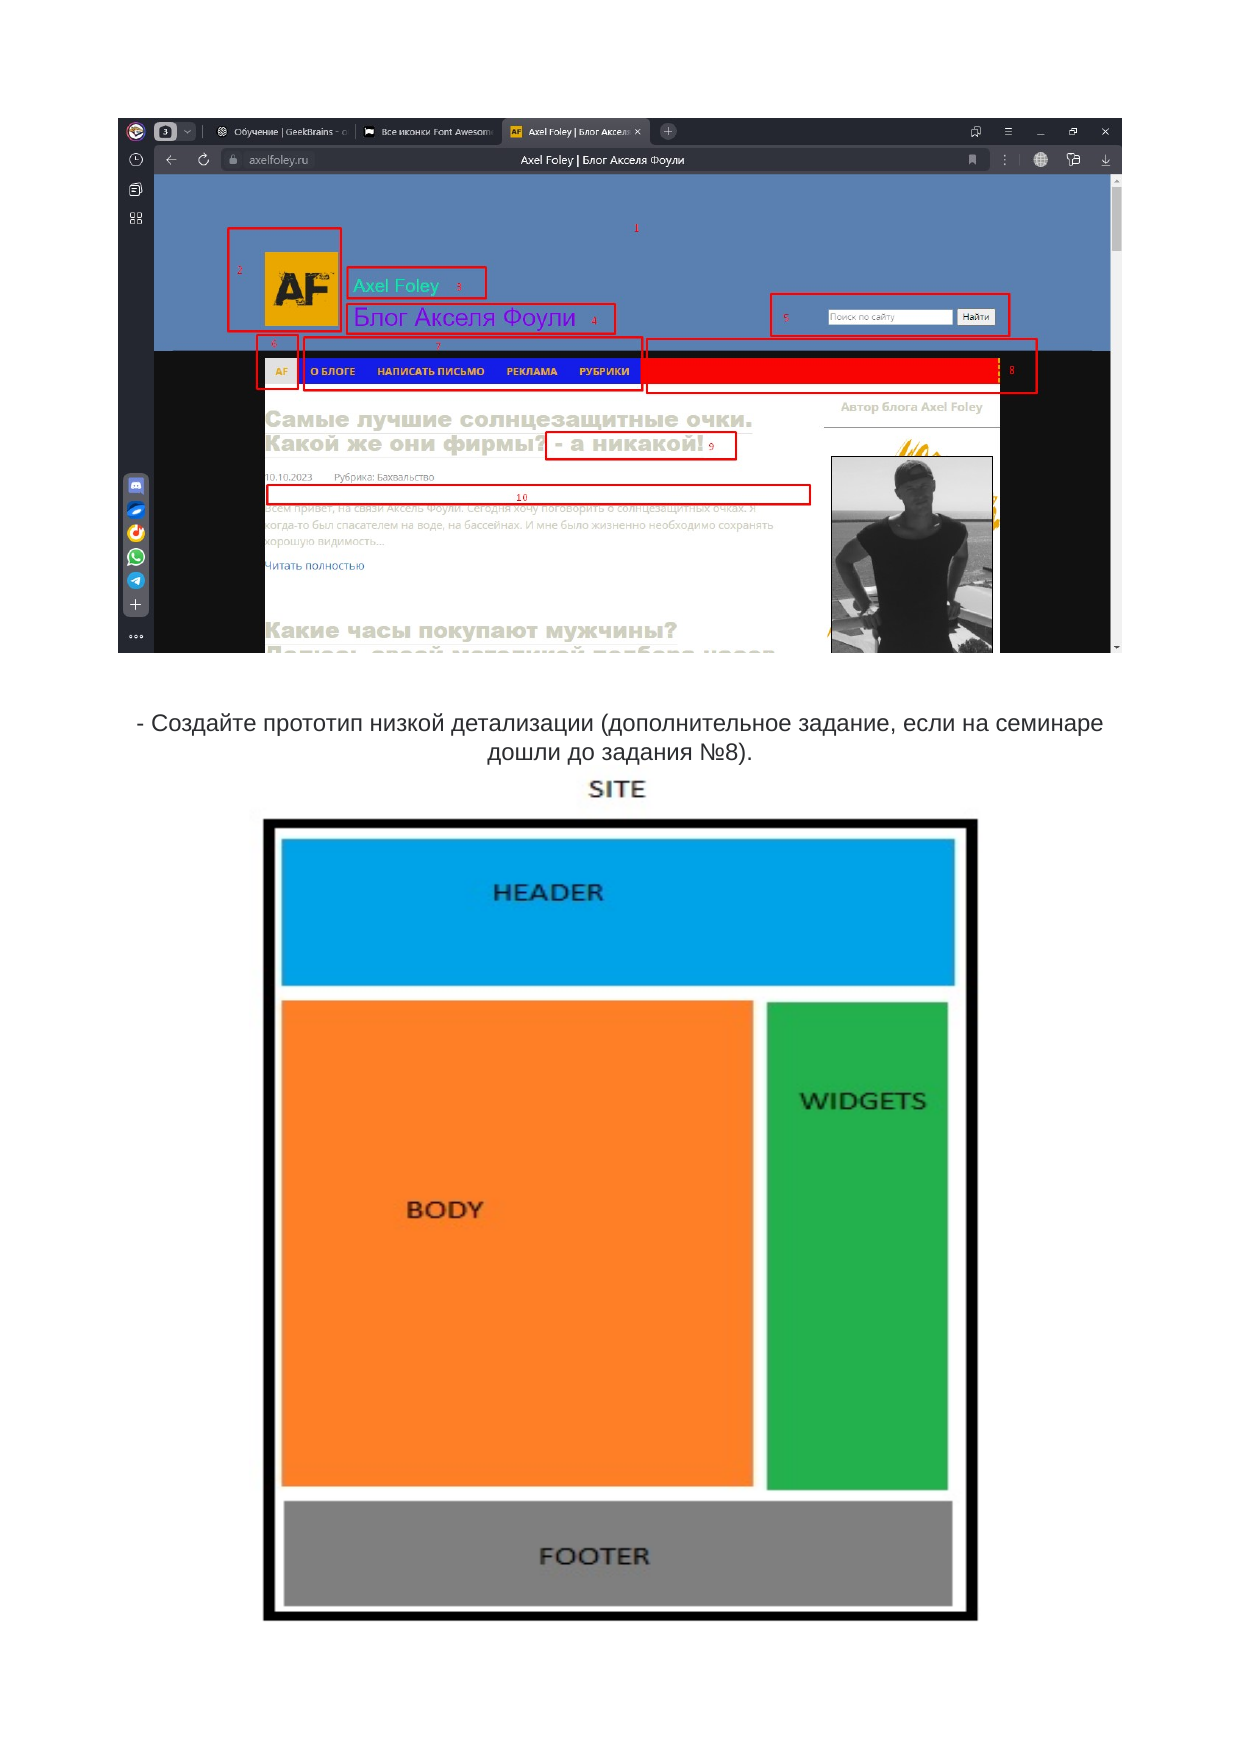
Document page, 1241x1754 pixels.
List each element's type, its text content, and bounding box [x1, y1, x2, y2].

text - Создайте прототип низкой детализации (дополнительное задание, если на семинаре дошли до задания №8). [118, 709, 1122, 1631]
